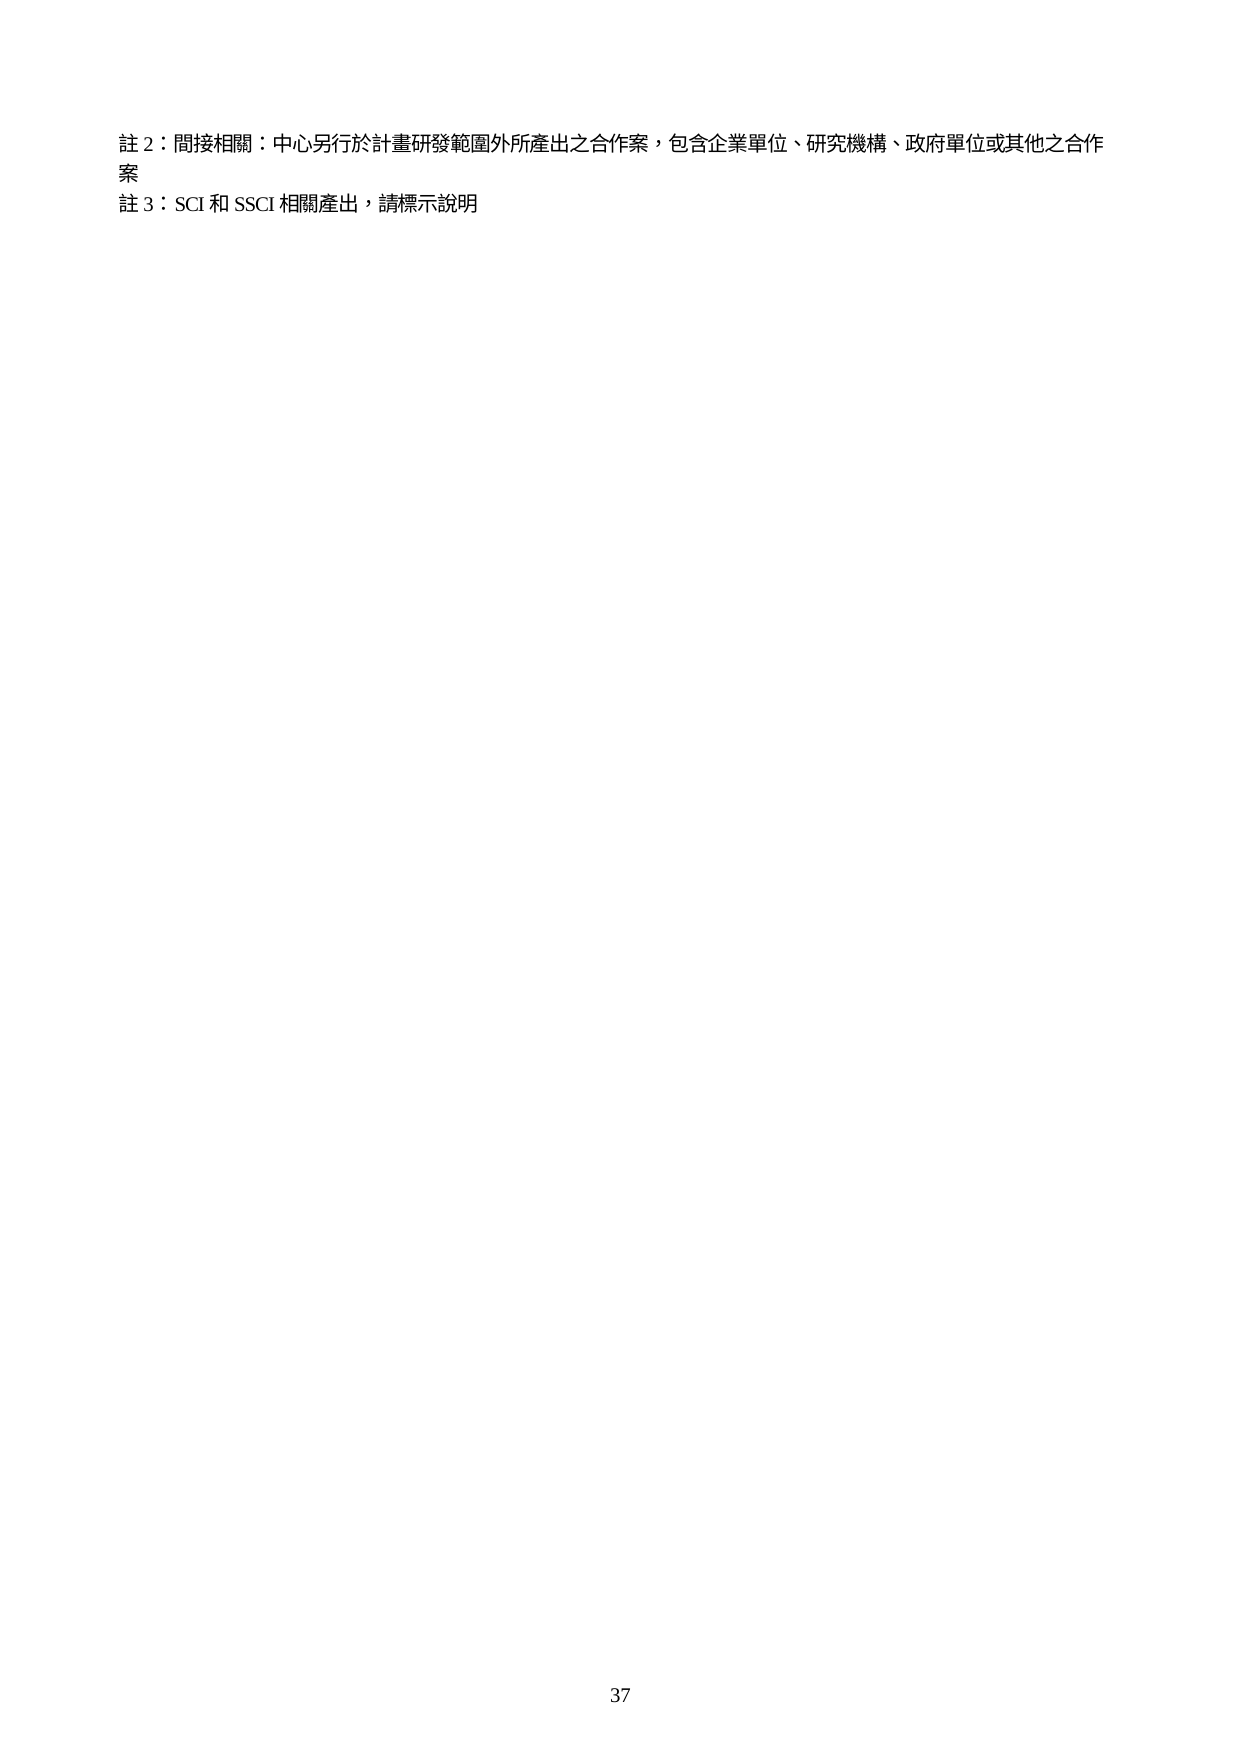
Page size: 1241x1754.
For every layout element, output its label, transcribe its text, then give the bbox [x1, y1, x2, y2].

text 註3：SCI和SSCI相關產出，請標示說明 [118, 187, 1122, 218]
text 註2：間接相關：中心另行於計畫研發範圍外所產出之合作案，包含企業單位、研究機構、政府單位或其他之合作案 [118, 127, 1122, 187]
